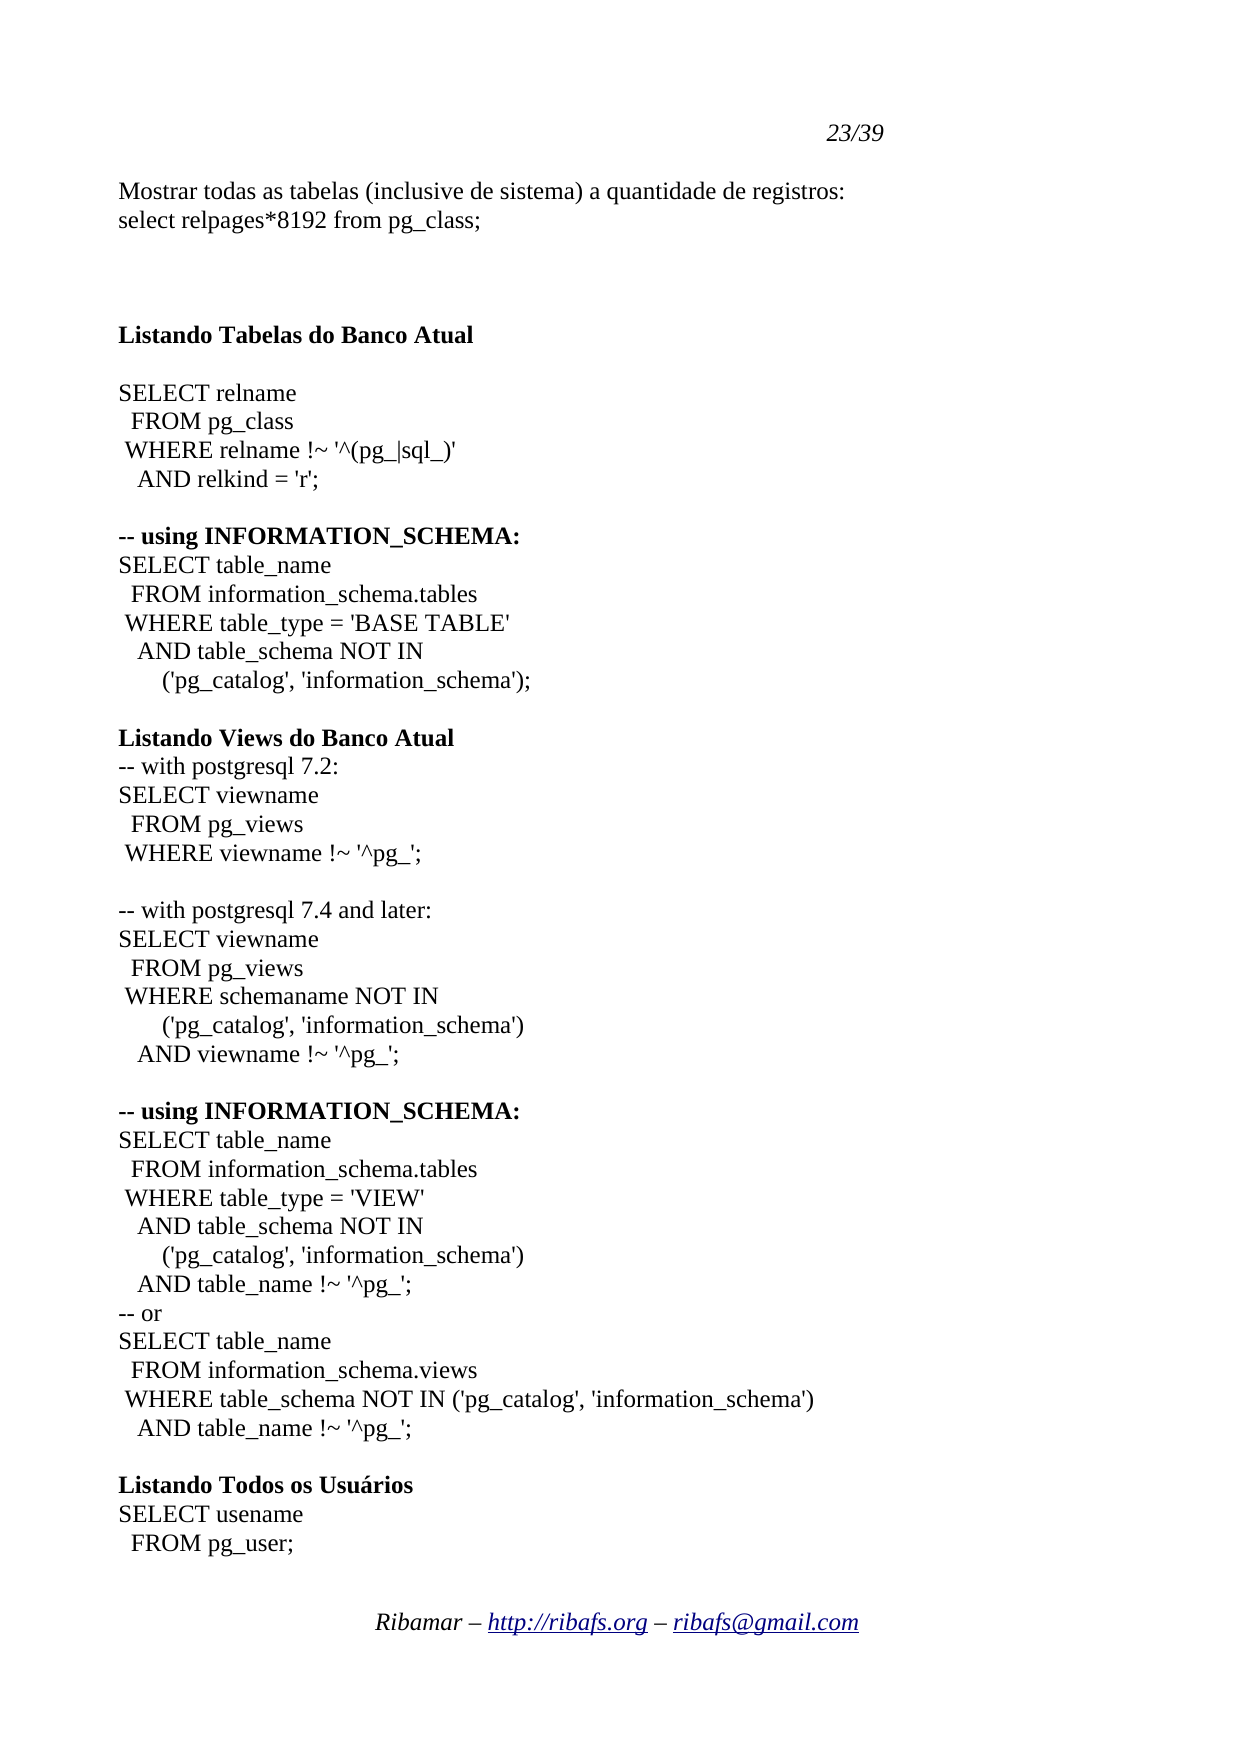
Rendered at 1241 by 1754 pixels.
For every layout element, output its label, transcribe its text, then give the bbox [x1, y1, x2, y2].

text SELECT viewname [118, 780, 1122, 809]
text WHERE table_type = 'BASE TABLE' [118, 608, 1122, 636]
text select relpages*8192 from pg_class; [118, 205, 1122, 234]
text ('pg_catalog', 'information_schema') [118, 1010, 1122, 1039]
text FROM information_schema.tables [118, 1154, 1122, 1183]
text SELECT usename [118, 1499, 1122, 1528]
text AND table_name !~ '^pg_'; [118, 1413, 1122, 1441]
text Listando Todos os Usuários [118, 1470, 1122, 1499]
text WHERE table_schema NOT IN ('pg_catalog', 'information_schema') [118, 1384, 1122, 1413]
text AND viewname !~ '^pg_'; [118, 1039, 1122, 1068]
text AND table_name !~ '^pg_'; [118, 1269, 1122, 1298]
text SELECT table_name [118, 550, 1122, 579]
text -- with postgresql 7.2: [118, 751, 1122, 780]
text -- with postgresql 7.4 and later: [118, 895, 1122, 924]
text -- or [118, 1298, 1122, 1326]
text ('pg_catalog', 'information_schema') [118, 1240, 1122, 1269]
text WHERE viewname !~ '^pg_'; [118, 838, 1122, 866]
text FROM pg_views [118, 809, 1122, 838]
text -- using INFORMATION_SCHEMA: [118, 1096, 1122, 1125]
text FROM pg_user; [118, 1528, 1122, 1556]
text SELECT table_name [118, 1326, 1122, 1355]
text WHERE schemaname NOT IN [118, 981, 1122, 1010]
text AND table_schema NOT IN [118, 1211, 1122, 1240]
text Listando Tabelas do Banco Atual [118, 320, 1122, 349]
text ('pg_catalog', 'information_schema'); [118, 665, 1122, 694]
text FROM pg_views [118, 953, 1122, 981]
text WHERE relname !~ '^(pg_|sql_)' [118, 435, 1122, 464]
text SELECT relname [118, 378, 1122, 406]
text FROM information_schema.tables [118, 579, 1122, 608]
text WHERE table_type = 'VIEW' [118, 1183, 1122, 1211]
text -- using INFORMATION_SCHEMA: [118, 521, 1122, 550]
text SELECT table_name [118, 1125, 1122, 1154]
text Mostrar todas as tabelas (inclusive de sistema) a quantidade de registros: [118, 176, 1122, 205]
text FROM pg_class [118, 406, 1122, 435]
text SELECT viewname [118, 924, 1122, 953]
text AND relkind = 'r'; [118, 464, 1122, 493]
text FROM information_schema.views [118, 1355, 1122, 1384]
text AND table_schema NOT IN [118, 636, 1122, 665]
text Listando Views do Banco Atual [118, 723, 1122, 751]
